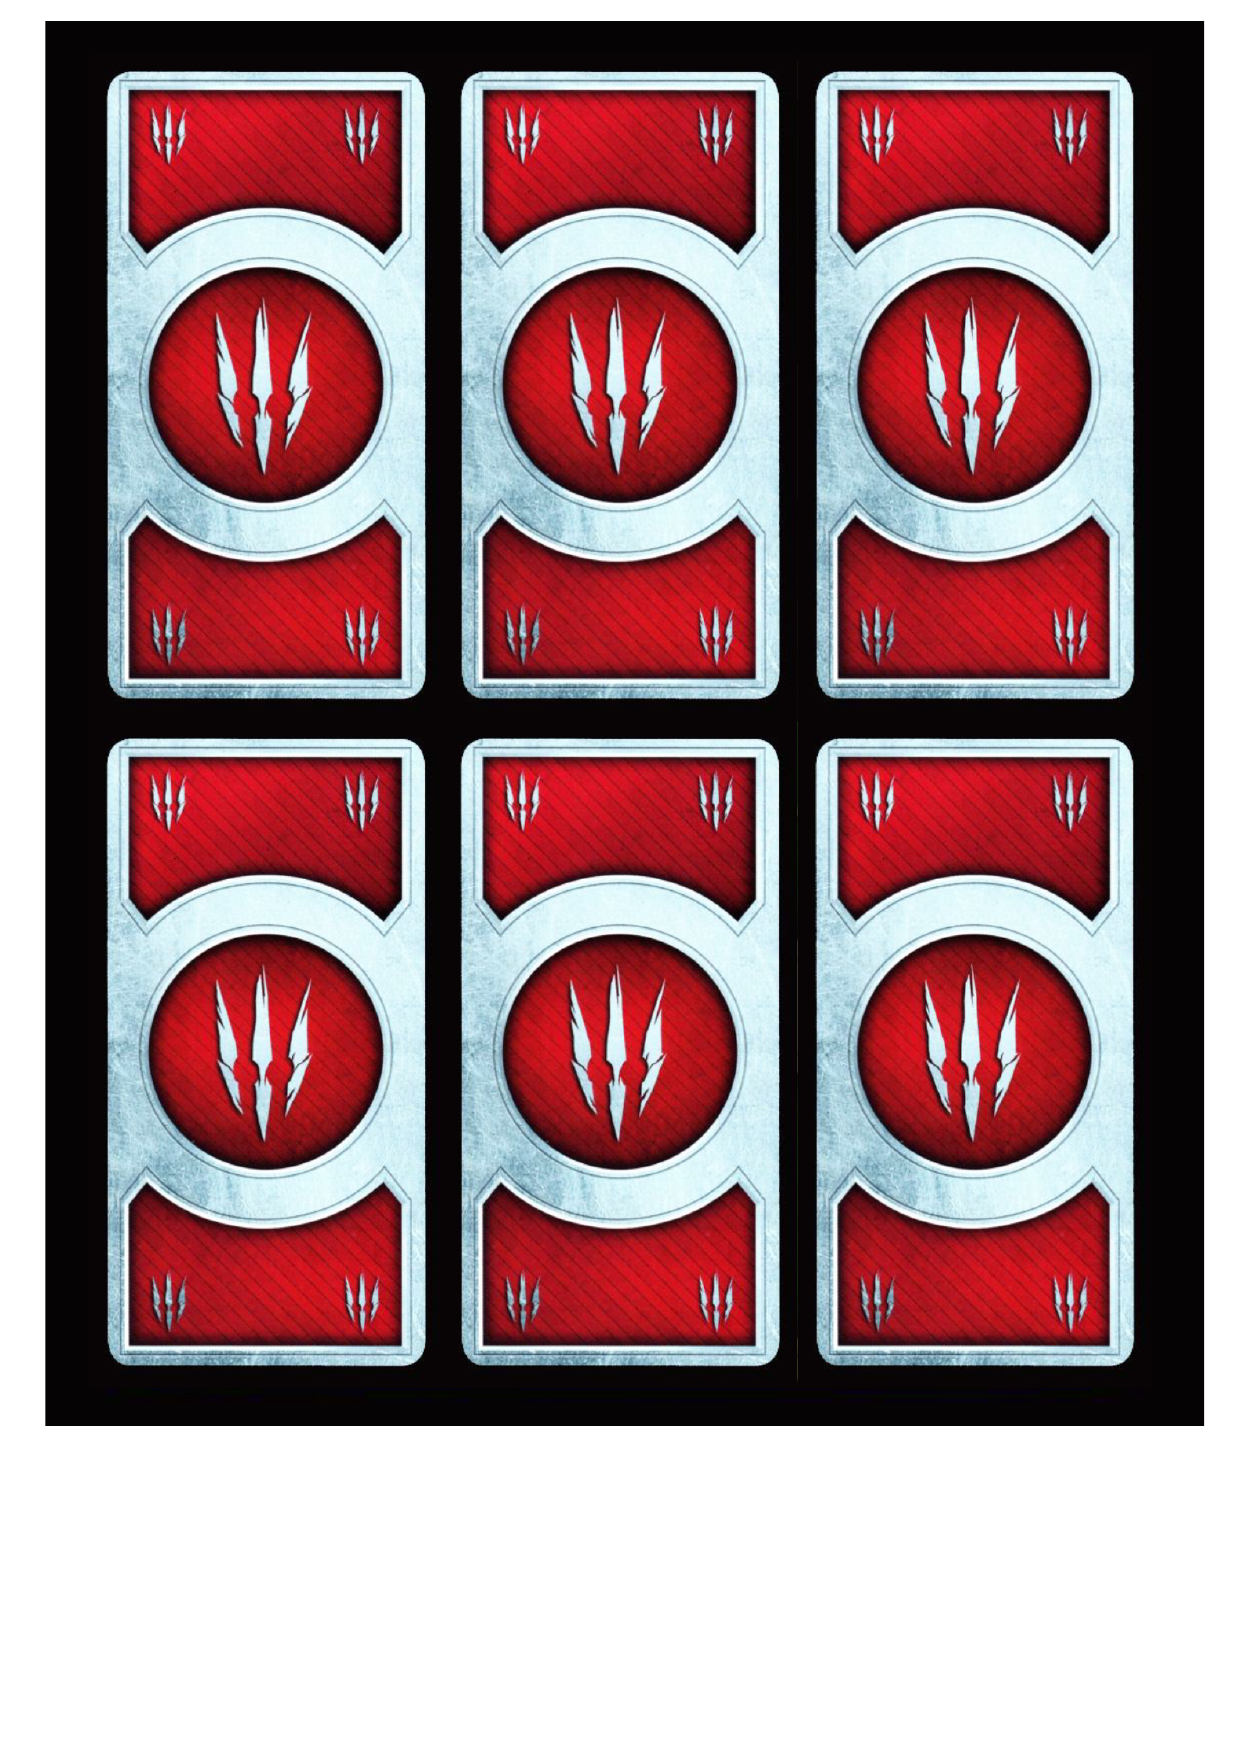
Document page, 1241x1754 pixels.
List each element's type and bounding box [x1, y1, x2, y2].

picture [45, 21, 1205, 1426]
